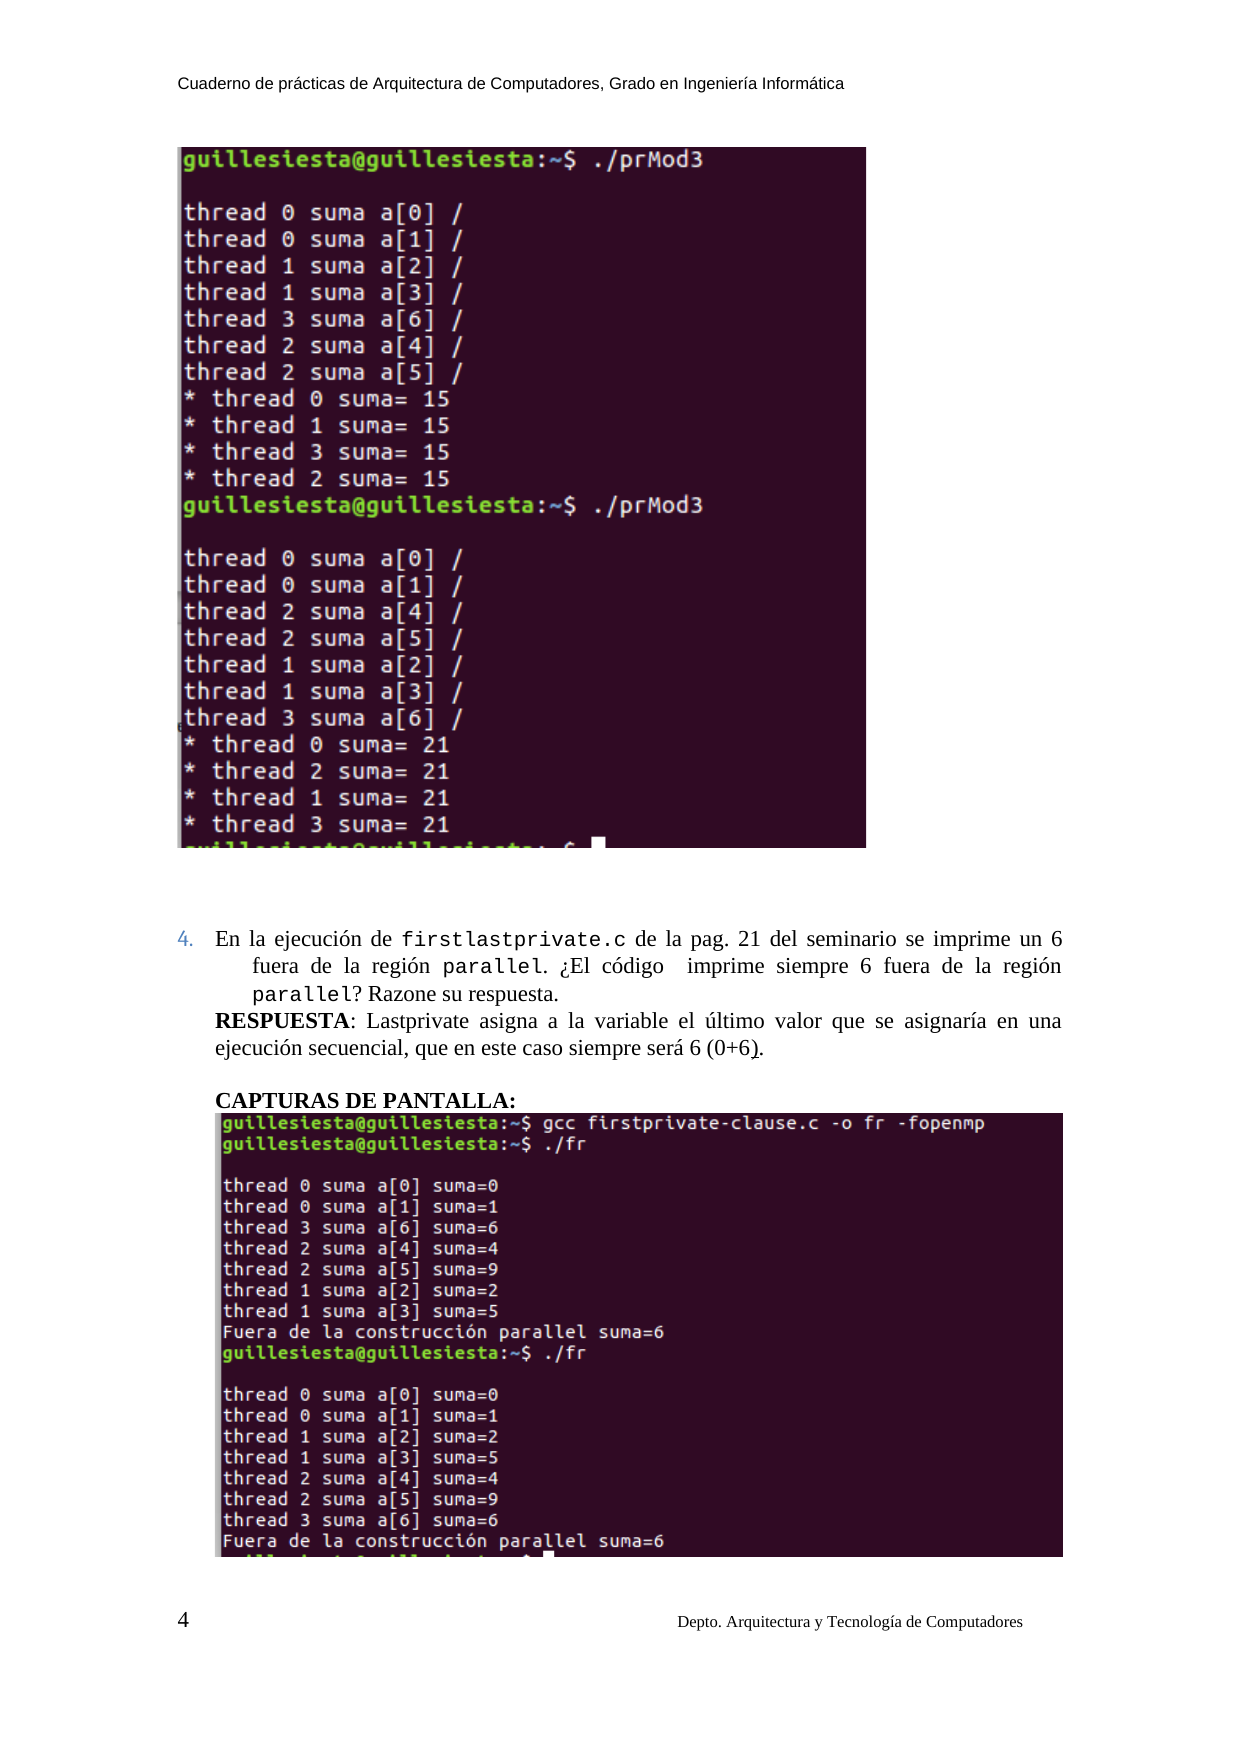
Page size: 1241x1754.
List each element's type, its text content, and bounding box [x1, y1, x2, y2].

picture [214, 1113, 1063, 1557]
text CAPTURAS DE PANTALLA: [215, 1087, 1063, 1113]
picture [177, 147, 867, 848]
text RESPUESTA: Lastprivate asigna a la variable el último valor que se asignaría en una ejecución secuencial, que en este caso siempre será 6 (0+6). [215, 1008, 1063, 1060]
list En la ejecución de firstlastprivate.c de la pag. 21 del seminario se imprime un 6 fuera de la región parallel. ¿El código imprime siempre 6 fuera de la región parallel? Razone su respuesta. [177, 925, 1063, 1008]
